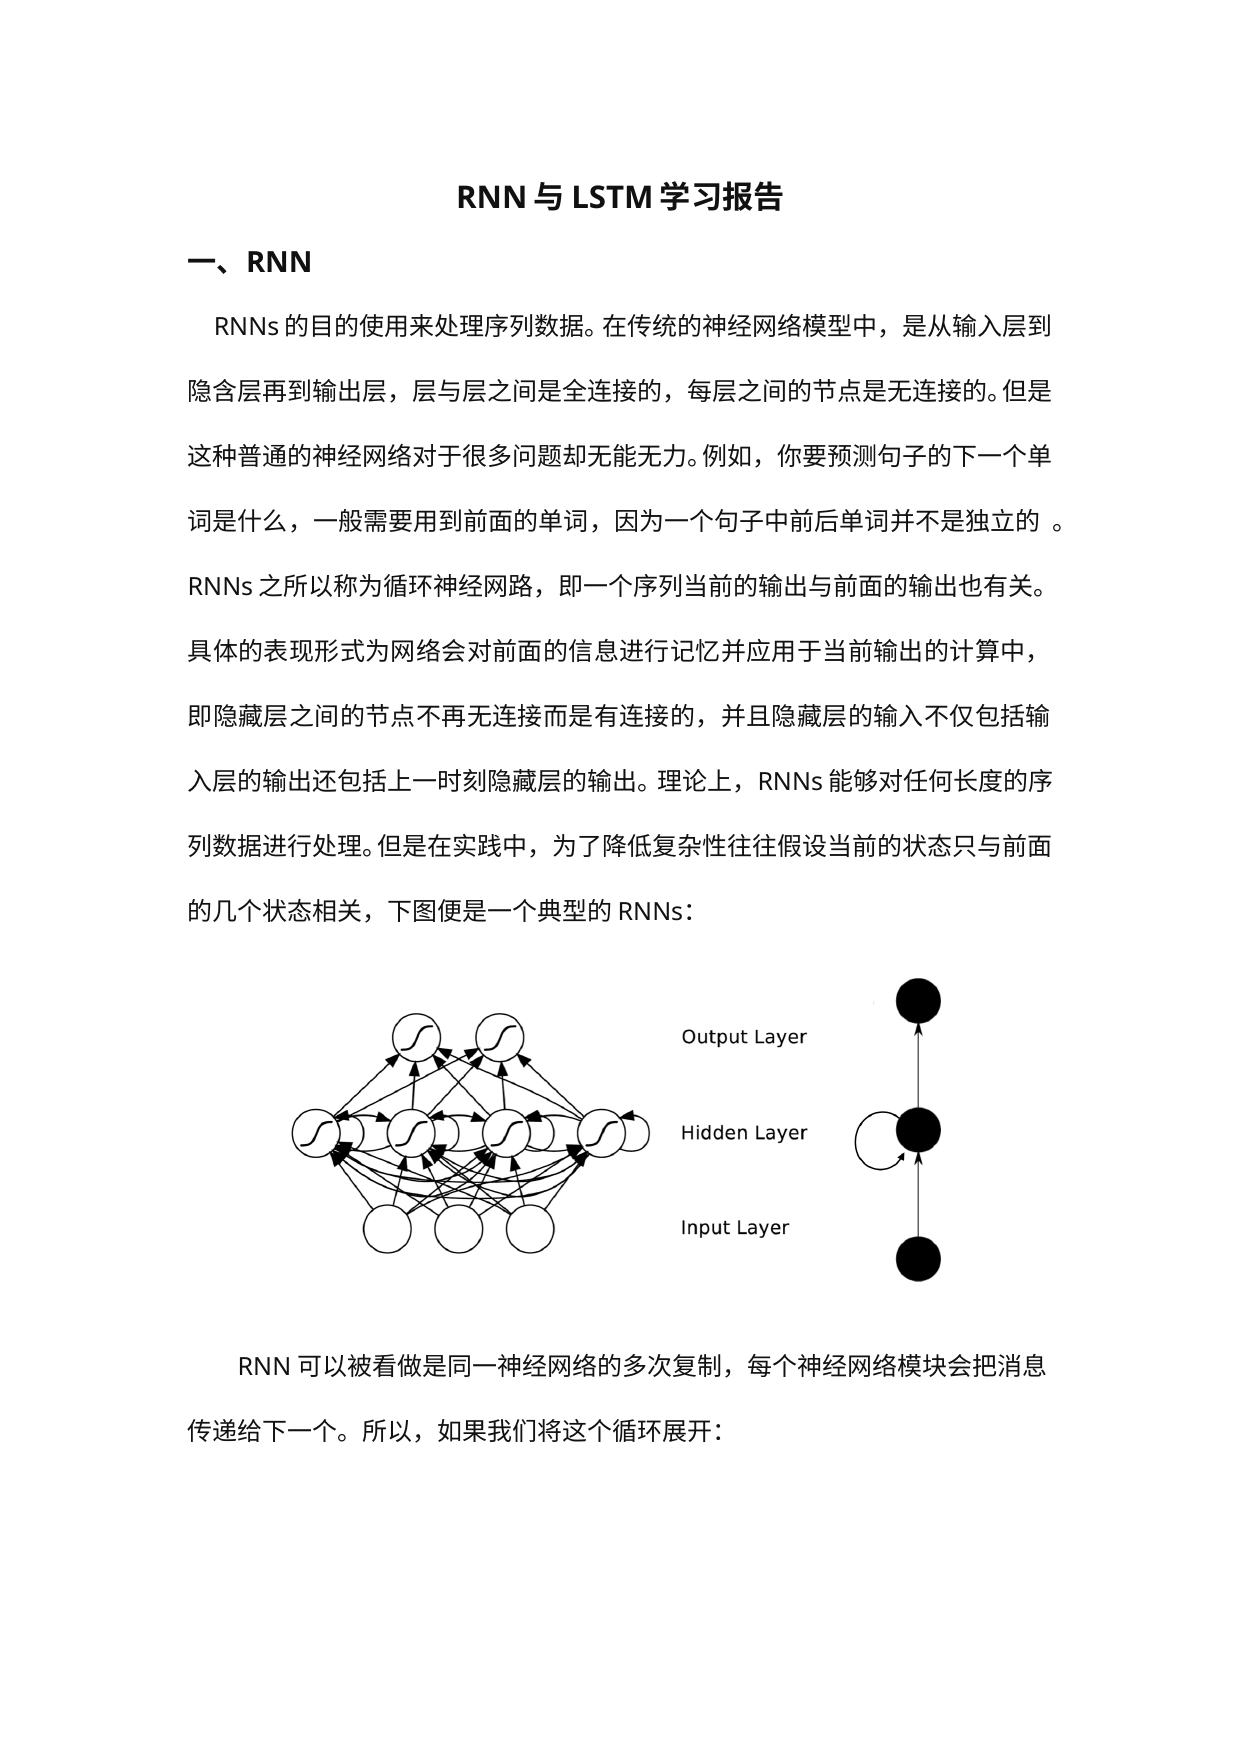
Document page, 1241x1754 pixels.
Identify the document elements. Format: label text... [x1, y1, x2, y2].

list RNN [187, 227, 1053, 292]
list RNN与LSTM学习报告 [187, 162, 1053, 227]
text RNNs的目的使用来处理序列数据。在传统的神经网络模型中，是从输入层到隐含层再到输出层，层与层之间是全连接的，每层之间的节点是无连接的。但是这种普通的神经网络对于很多问题却无能无力。例如，你要预测句子的下一个单词是什么，一般需要用到前面的单词，因为一个句子中前后单词并不是独立的。RNNs之所以称为循环神经网路，即一个序列当前的输出与前面的输出也有关。具体的表现形式为网络会对前面的信息进行记忆并应用于当前输出的计算中，即隐藏层之间的节点不再无连接而是有连接的，并且隐藏层的输入不仅包括输入层的输出还包括上一时刻隐藏层的输出。理论上，RNNs能够对任何长度的序列数据进行处理。但是在实践中，为了降低复杂性往往假设当前的状态只与前面的几个状态相关，下图便是一个典型的RNNs： [187, 292, 1053, 942]
text RNN 可以被看做是同一神经网络的多次复制，每个神经网络模块会把消息传递给下一个。所以，如果我们将这个循环展开： [187, 1332, 1053, 1462]
picture [264, 942, 977, 1305]
